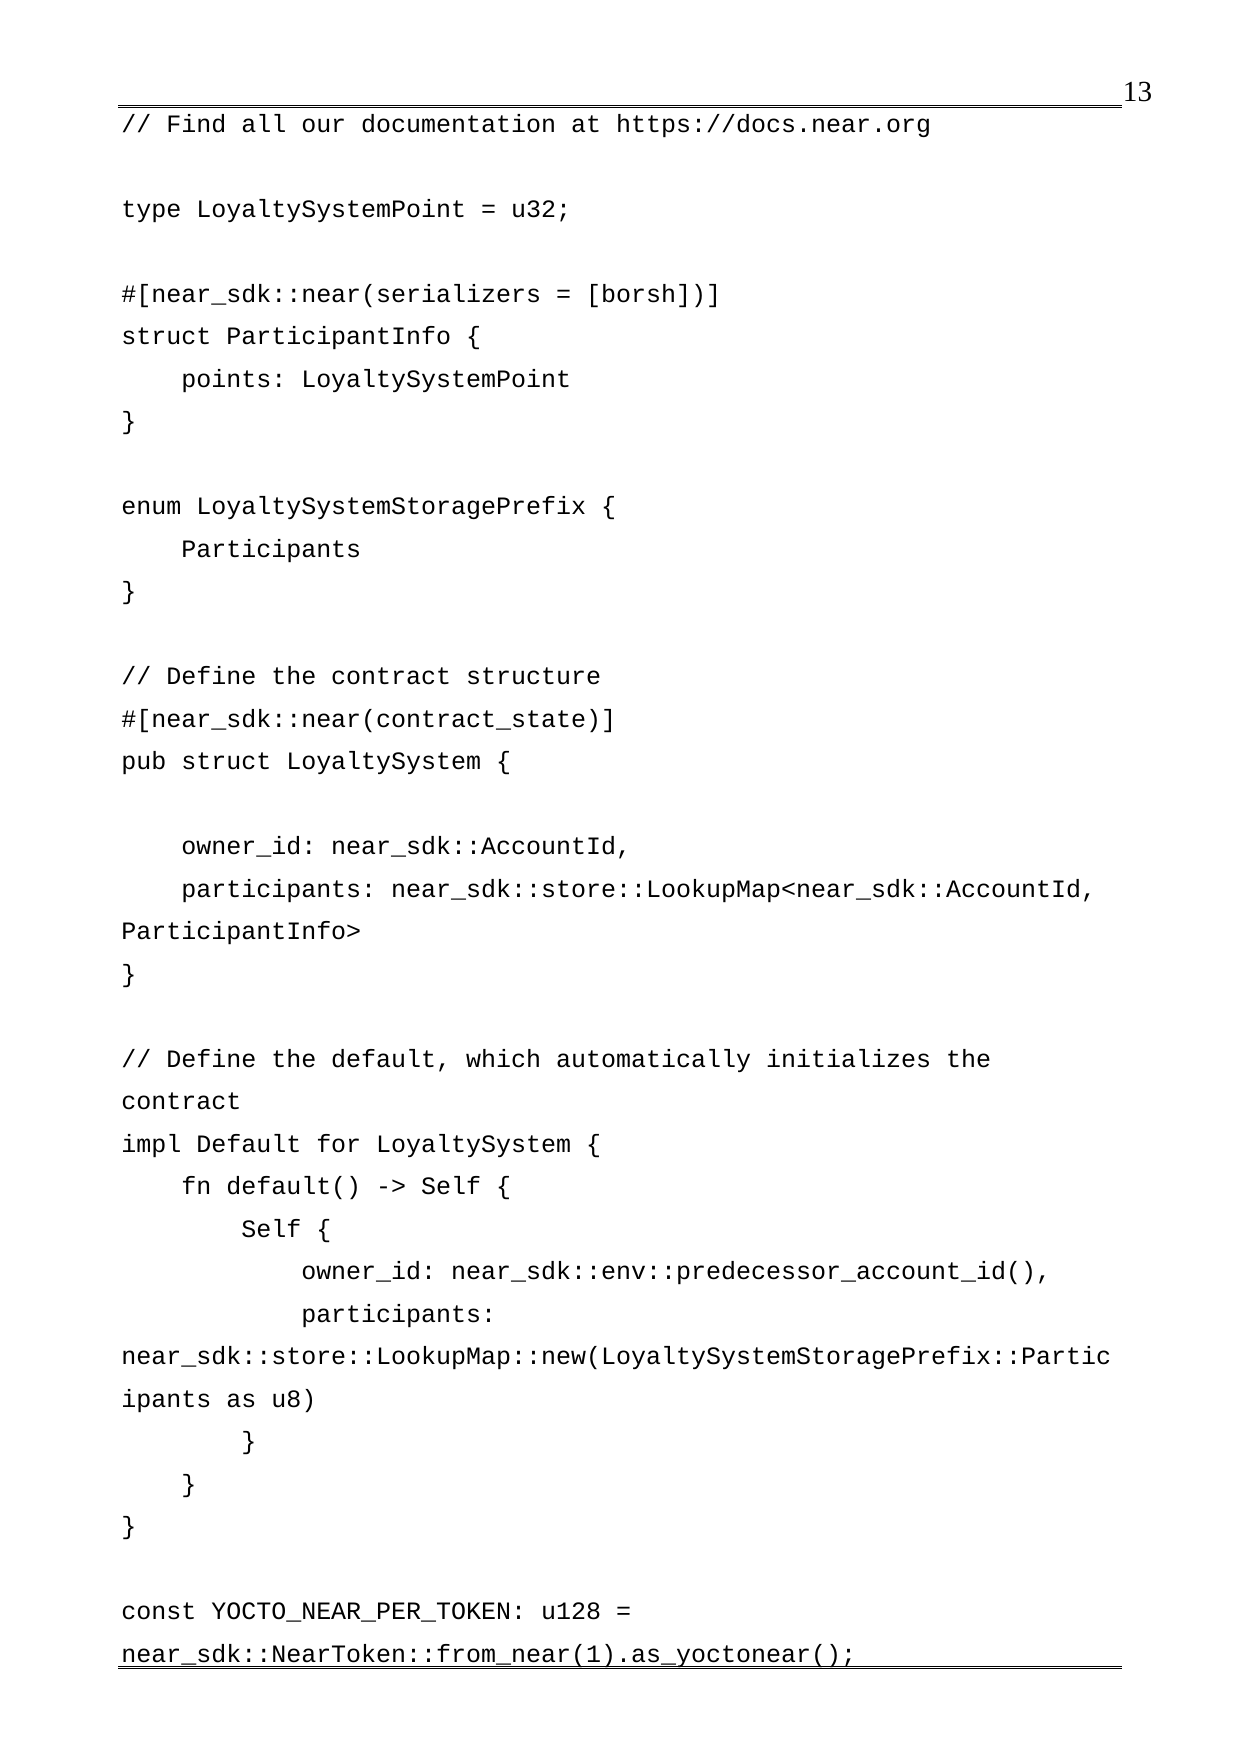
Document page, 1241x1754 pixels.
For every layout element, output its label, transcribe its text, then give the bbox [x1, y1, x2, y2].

text participants: near_sdk::store::LookupMap::new(LoyaltySystemStoragePrefix::Participants as u8) [118, 1295, 1122, 1414]
text points: LoyaltySystemPoint [118, 360, 1122, 394]
text } [118, 1423, 1122, 1457]
text impl Default for LoyaltySystem { [118, 1125, 1122, 1159]
text pub struct LoyaltySystem { [118, 743, 1122, 777]
text } [118, 573, 1122, 607]
text } [118, 403, 1122, 437]
text Self { [118, 1210, 1122, 1244]
text participants: near_sdk::store::LookupMap<near_sdk::AccountId, ParticipantInfo> [118, 870, 1122, 947]
text struct ParticipantInfo { [118, 318, 1122, 352]
text #[near_sdk::near(serializers = [borsh])] [118, 275, 1122, 309]
text type LoyaltySystemPoint = u32; [118, 190, 1122, 224]
text enum LoyaltySystemStoragePrefix { [118, 488, 1122, 522]
text #[near_sdk::near(contract_state)] [118, 700, 1122, 734]
text Participants [118, 530, 1122, 564]
text const YOCTO_NEAR_PER_TOKEN: u128 = near_sdk::NearToken::from_near(1).as_yoctonear(); [118, 1593, 1122, 1666]
text } [118, 955, 1122, 989]
text // Define the contract structure [118, 658, 1122, 692]
text } [118, 1465, 1122, 1499]
text } [118, 1508, 1122, 1542]
text // Define the default, which automatically initializes the contract [118, 1040, 1122, 1117]
text owner_id: near_sdk::AccountId, [118, 828, 1122, 862]
text fn default() -> Self { [118, 1168, 1122, 1202]
text // Find all our documentation at https://docs.near.org [118, 108, 1122, 139]
text owner_id: near_sdk::env::predecessor_account_id(), [118, 1253, 1122, 1287]
